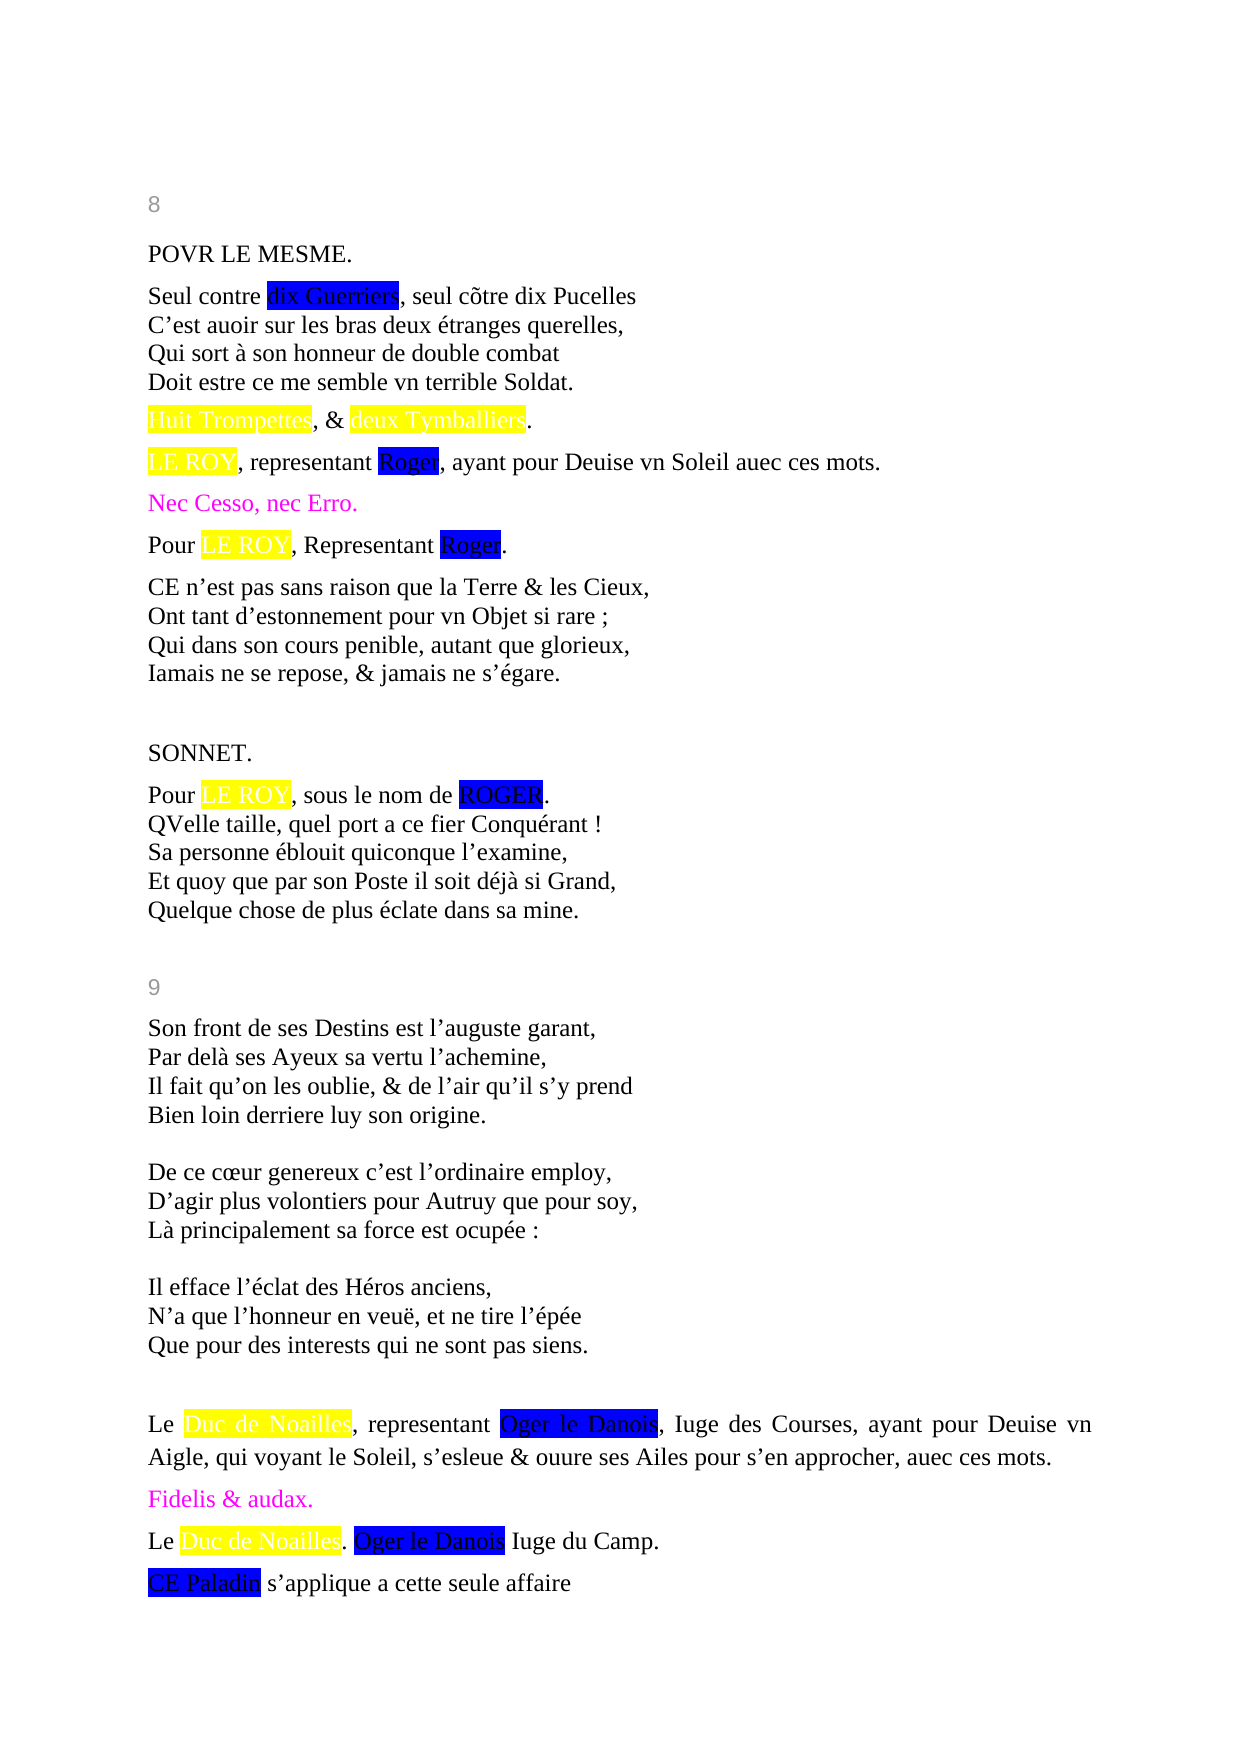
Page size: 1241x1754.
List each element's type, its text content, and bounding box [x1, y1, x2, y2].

text Que pour des interests qui ne sont pas siens. [148, 1330, 1093, 1358]
text CE n’est pas sans raison que la Terre & les Cieux, [148, 572, 1093, 601]
text Seul contre dix Guerriers, seul cõtre dix Pucelles [399, 281, 1093, 310]
text Seul contre dix Guerriers, seul cõtre dix Pucelles [148, 281, 267, 310]
text Huit Trompettes, & deux Tymballiers. [312, 405, 350, 433]
text Le Duc de Noailles, representant Oger le Danois, Iuge des Courses, ayant pour Deuise vn Aigle, qui voyant le Soleil, s’esleue & ouure ses Ailes pour s’en approcher, auec ces mots. [148, 1409, 1093, 1471]
text Et quoy que par son Poste il soit déjà si Grand, [148, 866, 1093, 895]
text Sa personne éblouit quiconque l’examine, [148, 837, 1093, 866]
text Le Duc de Noailles. Oger le Danois Iuge du Camp. [505, 1526, 1093, 1555]
text Fidelis & audax. [148, 1484, 1093, 1513]
text 8 [160, 191, 1093, 217]
text Iamais ne se repose, & jamais ne s’égare. [148, 658, 1093, 687]
text Pour LE ROY, Representant Roger. [291, 530, 440, 559]
text Doit estre ce me semble vn terrible Soldat. [148, 367, 1093, 396]
text Il efface l’éclat des Héros anciens, [148, 1272, 1093, 1301]
text D’agir plus volontiers pour Autruy que pour soy, [148, 1186, 1093, 1215]
text Qui sort à son honneur de double combat [148, 338, 1093, 367]
text Pour LE ROY, sous le nom de ROGER. [148, 780, 201, 809]
text POVR LE MESME. [148, 239, 1093, 268]
text CE Paladin s’applique a cette seule affaire [261, 1568, 1093, 1597]
text N’a que l’honneur en veuë, et ne tire l’épée [148, 1301, 1093, 1330]
text LE ROY, representant Roger, ayant pour Deuise vn Soleil auec ces mots. [237, 447, 378, 475]
text Là principalement sa force est ocupée : [148, 1215, 1093, 1243]
text Nec Cesso, nec Erro. [148, 488, 1093, 517]
text Il fait qu’on les oublie, & de l’air qu’il s’y prend [148, 1071, 1093, 1100]
text 9 [160, 974, 1093, 1001]
text Pour LE ROY, sous le nom de ROGER. [291, 780, 459, 809]
text Pour LE ROY, Representant Roger. [501, 530, 1093, 559]
text De ce cœur genereux c’est l’ordinaire employ, [148, 1157, 1093, 1186]
text LE ROY, representant Roger, ayant pour Deuise vn Soleil auec ces mots. [439, 447, 1093, 475]
text SONNET. [148, 738, 1093, 767]
text Son front de ses Destins est l’auguste garant, [148, 1013, 1093, 1042]
text Pour LE ROY, sous le nom de ROGER. [543, 780, 1093, 809]
text Ont tant d’estonnement pour vn Objet si rare ; [148, 601, 1093, 630]
text Par delà ses Ayeux sa vertu l’achemine, [148, 1042, 1093, 1071]
text QVelle taille, quel port a ce fier Conquérant ! [148, 809, 1093, 837]
text Huit Trompettes, & deux Tymballiers. [526, 405, 1093, 433]
text Pour LE ROY, Representant Roger. [148, 530, 201, 559]
text C’est auoir sur les bras deux étranges querelles, [148, 310, 1093, 338]
text Bien loin derriere luy son origine. [148, 1100, 1093, 1128]
text Qui dans son cours penible, autant que glorieux, [148, 630, 1093, 658]
text Quelque chose de plus éclate dans sa mine. [148, 895, 1093, 924]
